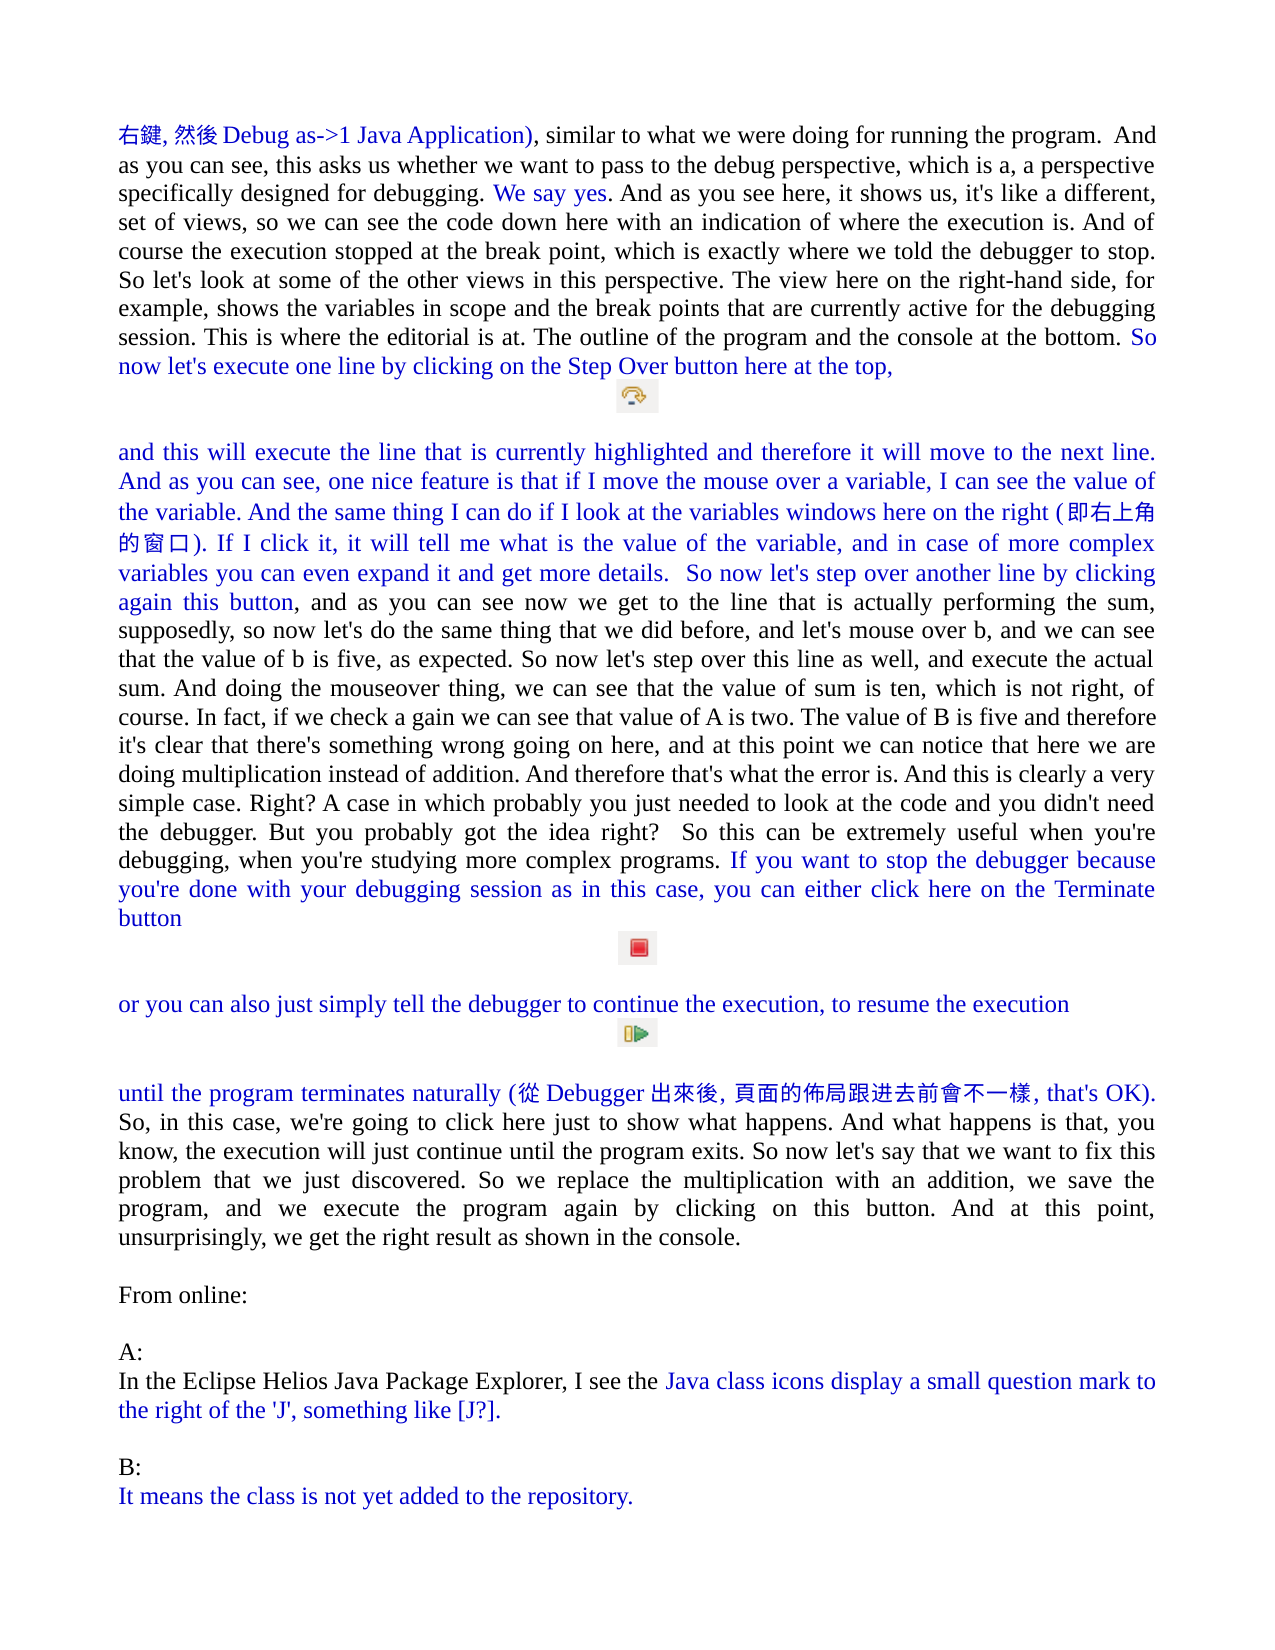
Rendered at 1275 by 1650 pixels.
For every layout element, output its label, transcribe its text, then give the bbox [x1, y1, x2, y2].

text and this will execute the line that is currently highlighted and therefore it will move to the next line. And as you can see, one nice feature is that if I move the mouse over a variable, I can see the value of the variable. And the same thing I can do if I look at the variables windows here on the right (即右上角的窗口). If I click it, it will tell me what is the value of the variable, and in case of more complex variables you can even expand it and get more details. So now let's step over another line by clicking again this button, and as you can see now we get to the line that is actually performing the sum, supposedly, so now let's do the same thing that we did before, and let's mouse over b, and we can see that the value of b is five, as expected. So now let's step over this line as well, and execute the actual sum. And doing the mouseover thing, we can see that the value of sum is ten, which is not right, of course. In fact, if we check a gain we can see that value of A is two. The value of B is five and therefore it's clear that there's something wrong going on here, and at this point we can notice that here we are doing multiplication instead of addition. And therefore that's what the error is. And this is clearly a very simple case. Right? A case in which probably you just needed to look at the code and you didn't need the debugger. But you probably got the idea right? So this can be extremely useful when you're debugging, when you're studying more complex programs. If you want to stop the debugger because you're done with your debugging session as in this case, you can either click here on the Terminate button [118, 437, 1157, 932]
text From online: [118, 1280, 1157, 1308]
picture [618, 931, 658, 965]
text A: [118, 1337, 1157, 1366]
text 右鍵, 然後Debug as->1 Java Application), similar to what we were doing for running the program. And as you can see, this asks us whether we want to pass to the debug perspective, which is a, a perspective specifically designed for debugging. We say yes. And as you see here, it shows us, it's like a different, set of views, so we can see the code down here with an indication of where the execution is. And of course the execution stopped at the break point, which is exactly where we told the debugger to stop. So let's look at some of the other views in this perspective. The view here on the right-hand side, for example, shows the variables in scope and the break points that are currently active for the debugging session. This is where the editorial is at. The outline of the program and the console at the bottom. So now let's execute one line by clicking on the Step Over button here at the top, [118, 118, 1157, 380]
picture [617, 1018, 658, 1047]
text In the Eclipse Helios Java Package Explorer, I see the Java class icons display a small question mark to the right of the 'J', something like [J?]. [118, 1366, 1157, 1423]
text until the program terminates naturally (從Debugger出來後, 頁面的佈局跟进去前會不一樣, that's OK). So, in this case, we're going to click here just to show what happens. And what happens is that, you know, the execution will just continue until the program exits. So now let's say that we want to fix this problem that we just discovered. So we replace the multiplication with an addition, we save the program, and we execute the program again by clicking on this button. And at this point, unsurprisingly, we get the right result as shown in the console. [118, 1076, 1157, 1251]
picture [616, 379, 659, 413]
text B: [118, 1452, 1157, 1481]
text or you can also just simply tell the debugger to continue the execution, to resume the execution [118, 989, 1157, 1018]
text It means the class is not yet added to the repository. [118, 1481, 1157, 1510]
